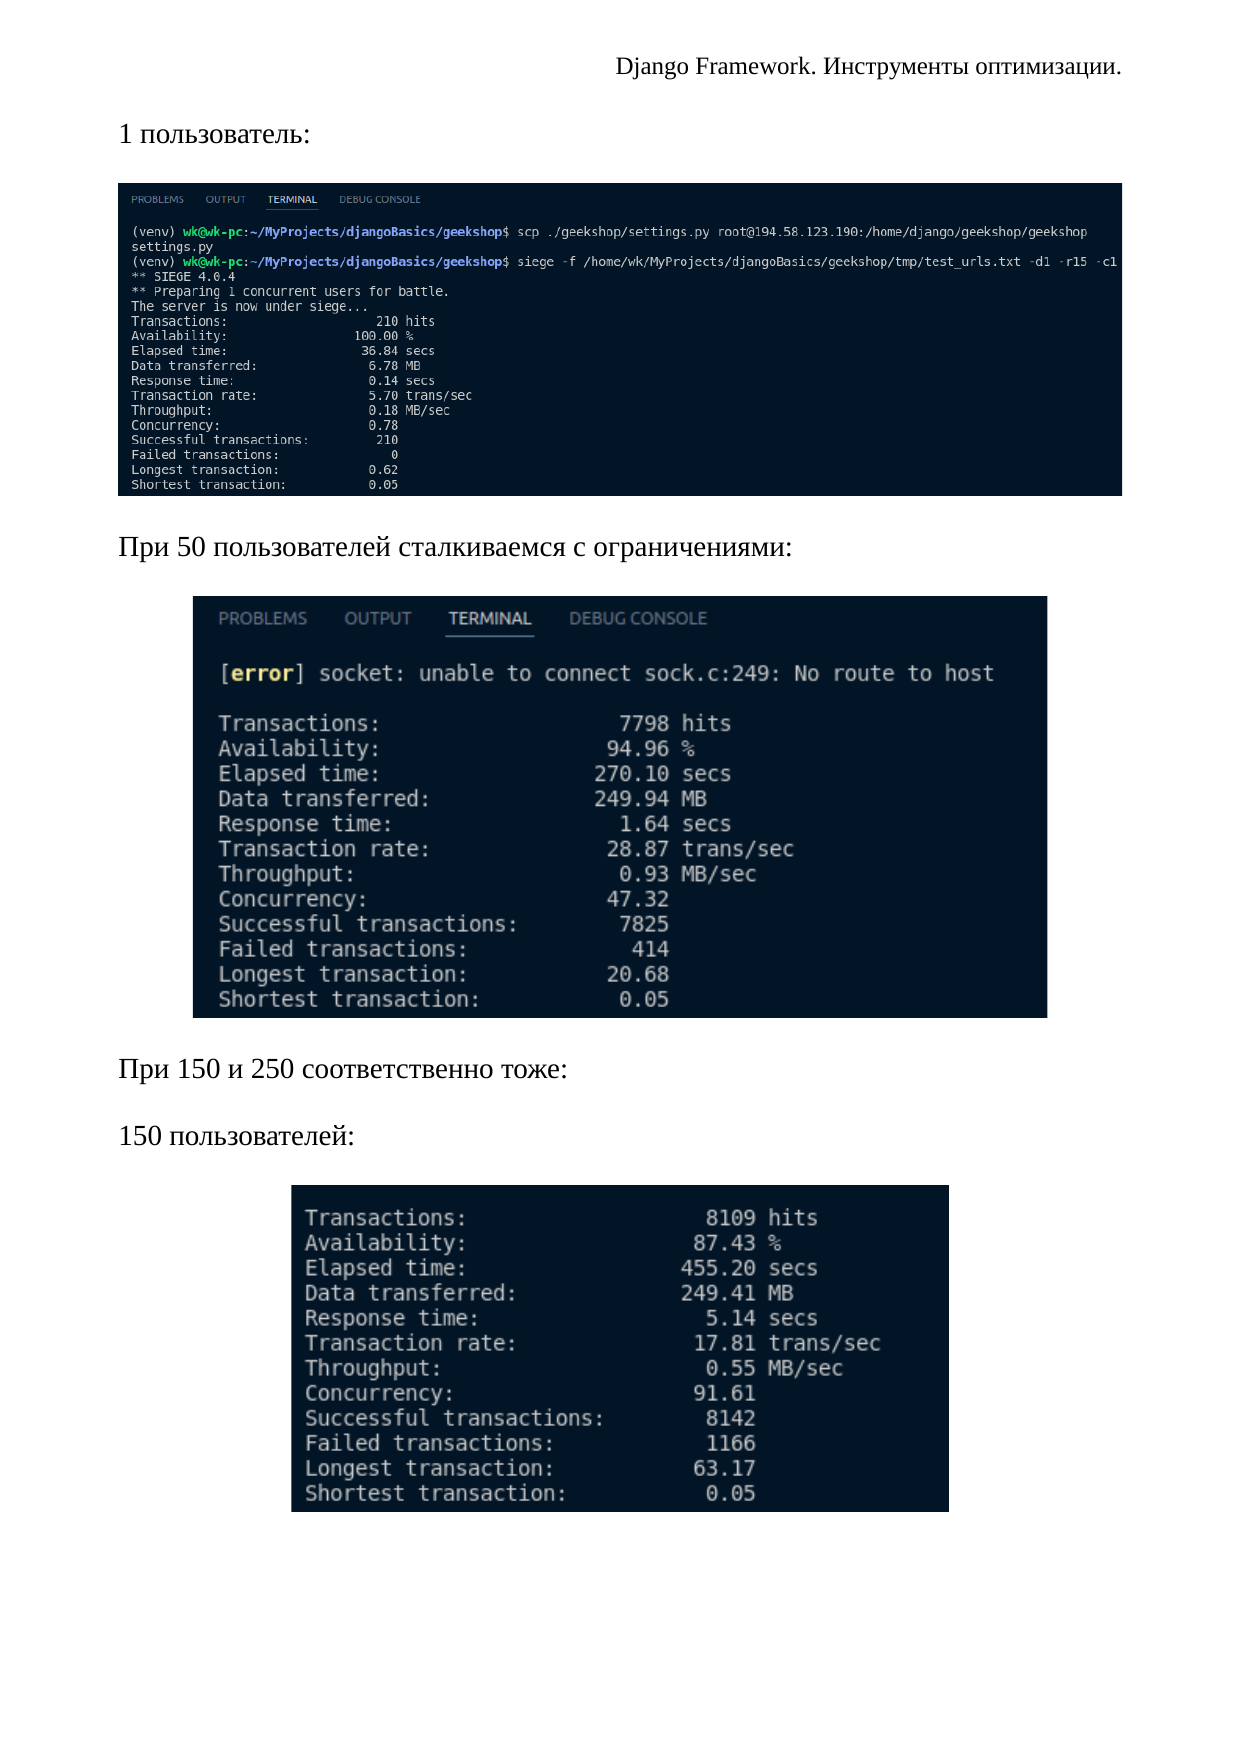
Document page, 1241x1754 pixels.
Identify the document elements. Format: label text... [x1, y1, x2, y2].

picture [291, 1185, 949, 1512]
picture [118, 183, 1123, 496]
picture [192, 596, 1048, 1018]
text При 150 и 250 соответственно тоже: [118, 1051, 1122, 1085]
text При 50 пользователей сталкиваемся с ограничениями: [118, 529, 1122, 562]
text 1 пользователь: [118, 116, 1122, 150]
text 150 пользователей: [118, 1118, 1122, 1152]
